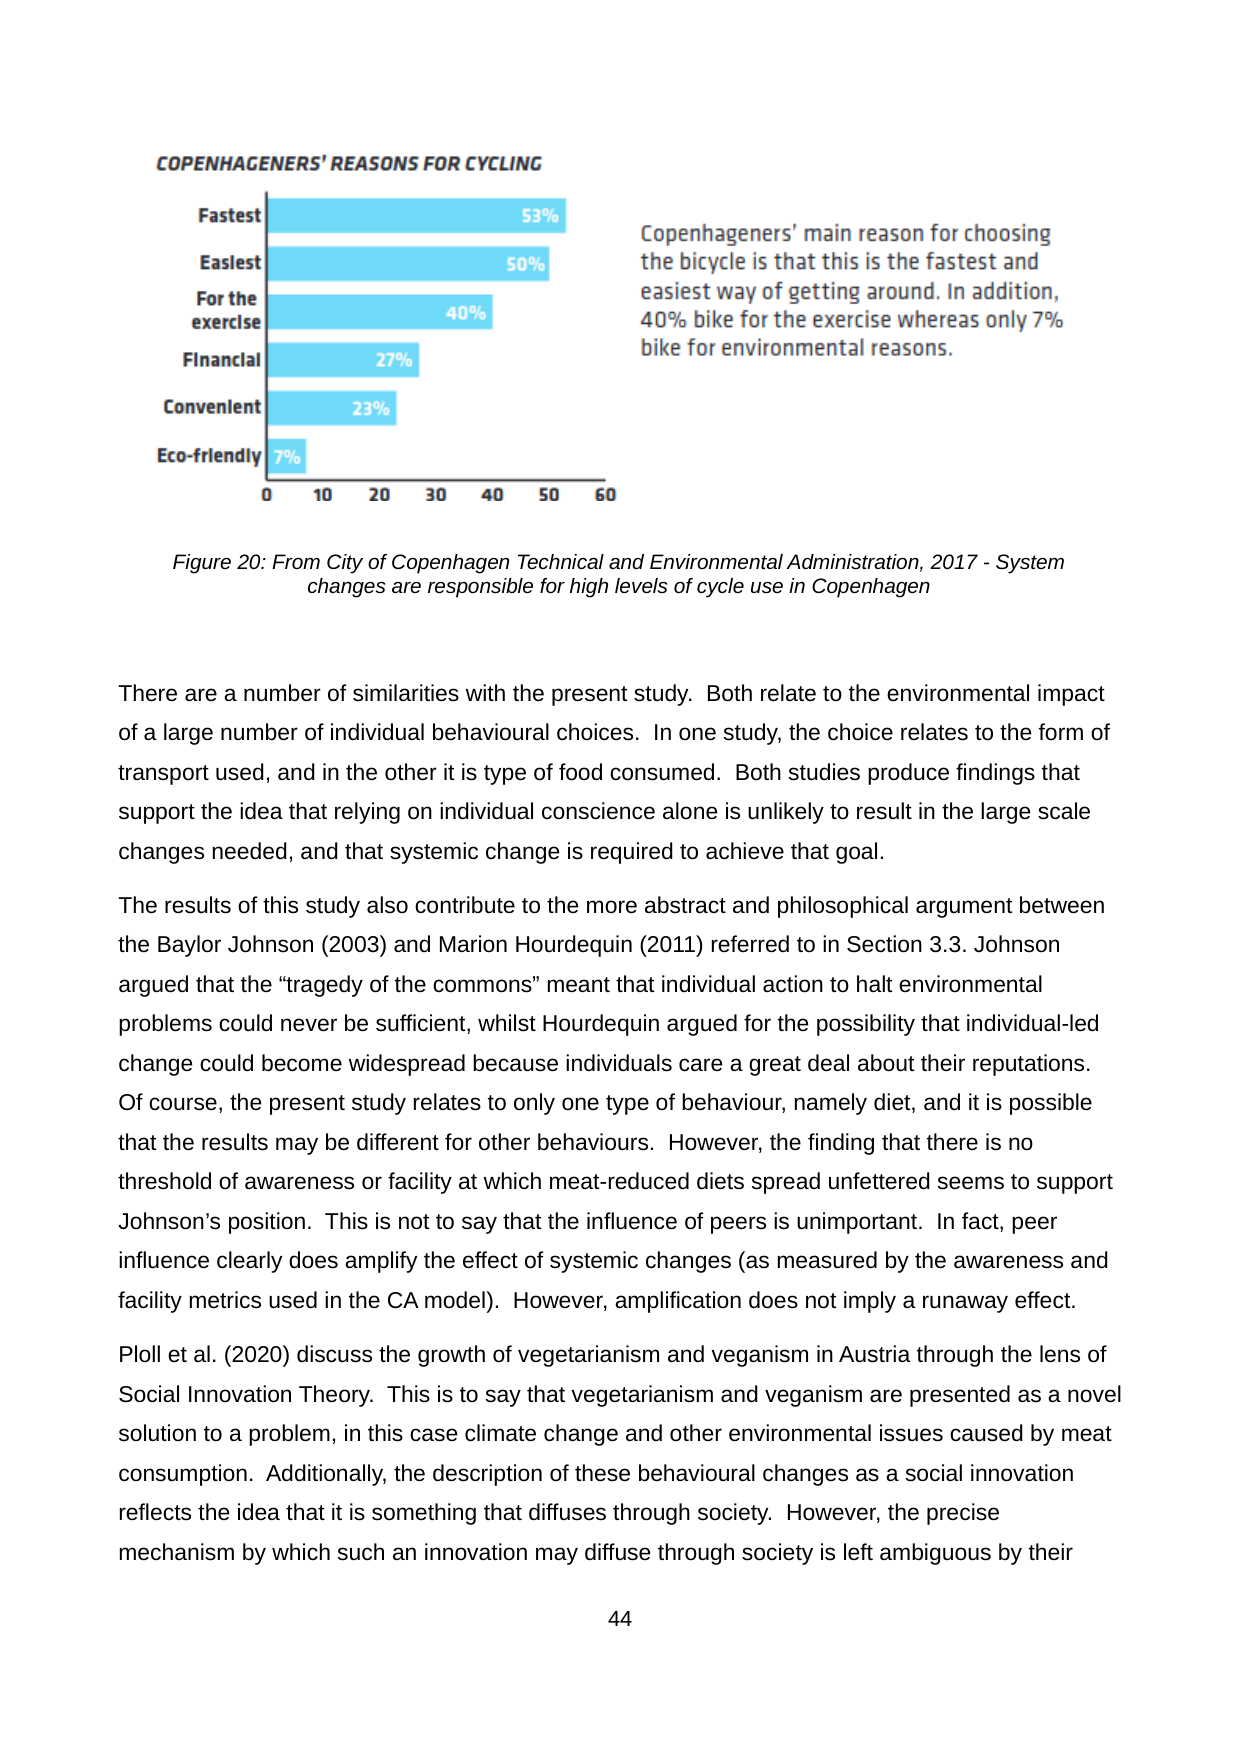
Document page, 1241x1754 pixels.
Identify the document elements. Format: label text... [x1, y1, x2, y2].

text Ploll et al. (2020) discuss the growth of vegetarianism and veganism in Austria through the lens of Social Innovation Theory. This is to say that vegetarianism and veganism are presented as a novel solution to a problem, in this case climate change and other environmental issues caused by meat consumption. Additionally, the description of these behavioural changes as a social innovation reflects the idea that it is something that diffuses through society. However, the precise mechanism by which such an innovation may diffuse through society is left ambiguous by their [118, 1341, 1122, 1565]
text There are a number of similarities with the present study. Both relate to the environmental impact of a large number of individual behavioural choices. In one study, the choice relates to the form of transport used, and in the other it is type of food consumed. Both studies produce findings that support the idea that relying on individual conscience alone is unlikely to result in the large scale changes needed, and that systemic change is required to achieve that goal. [118, 680, 1122, 864]
text The results of this study also contribute to the more abstract and philosophical argument between the Baylor Johnson (2003) and Marion Hourdequin (2011) referred to in Section 3.3. Johnson argued that the “tragedy of the commons” meant that individual action to halt environmental problems could never be sufficient, whilst Hourdequin argued for the possibility that individual-led change could become widespread because individuals care a great deal about their reputations. Of course, the present study relates to only one type of behaviour, namely diet, and it is possible that the results may be different for other behaviours. However, the finding that there is no threshold of awareness or facility at which meat-reduced diets spread unfettered seems to support Johnson’s position. This is not to say that the influence of peers is unimportant. In fact, peer influence clearly does amplify the effect of systemic changes (as measured by the awareness and facility metrics used in the CA model). However, amplification does not imply a runaway effect. [118, 892, 1122, 1313]
text Figure 20: From City of Copenhagen Technical and Environmental Administration, 2017 - System changes are responsible for high levels of cycle use in Copenhagen [136, 550, 1104, 598]
picture [135, 130, 1105, 501]
